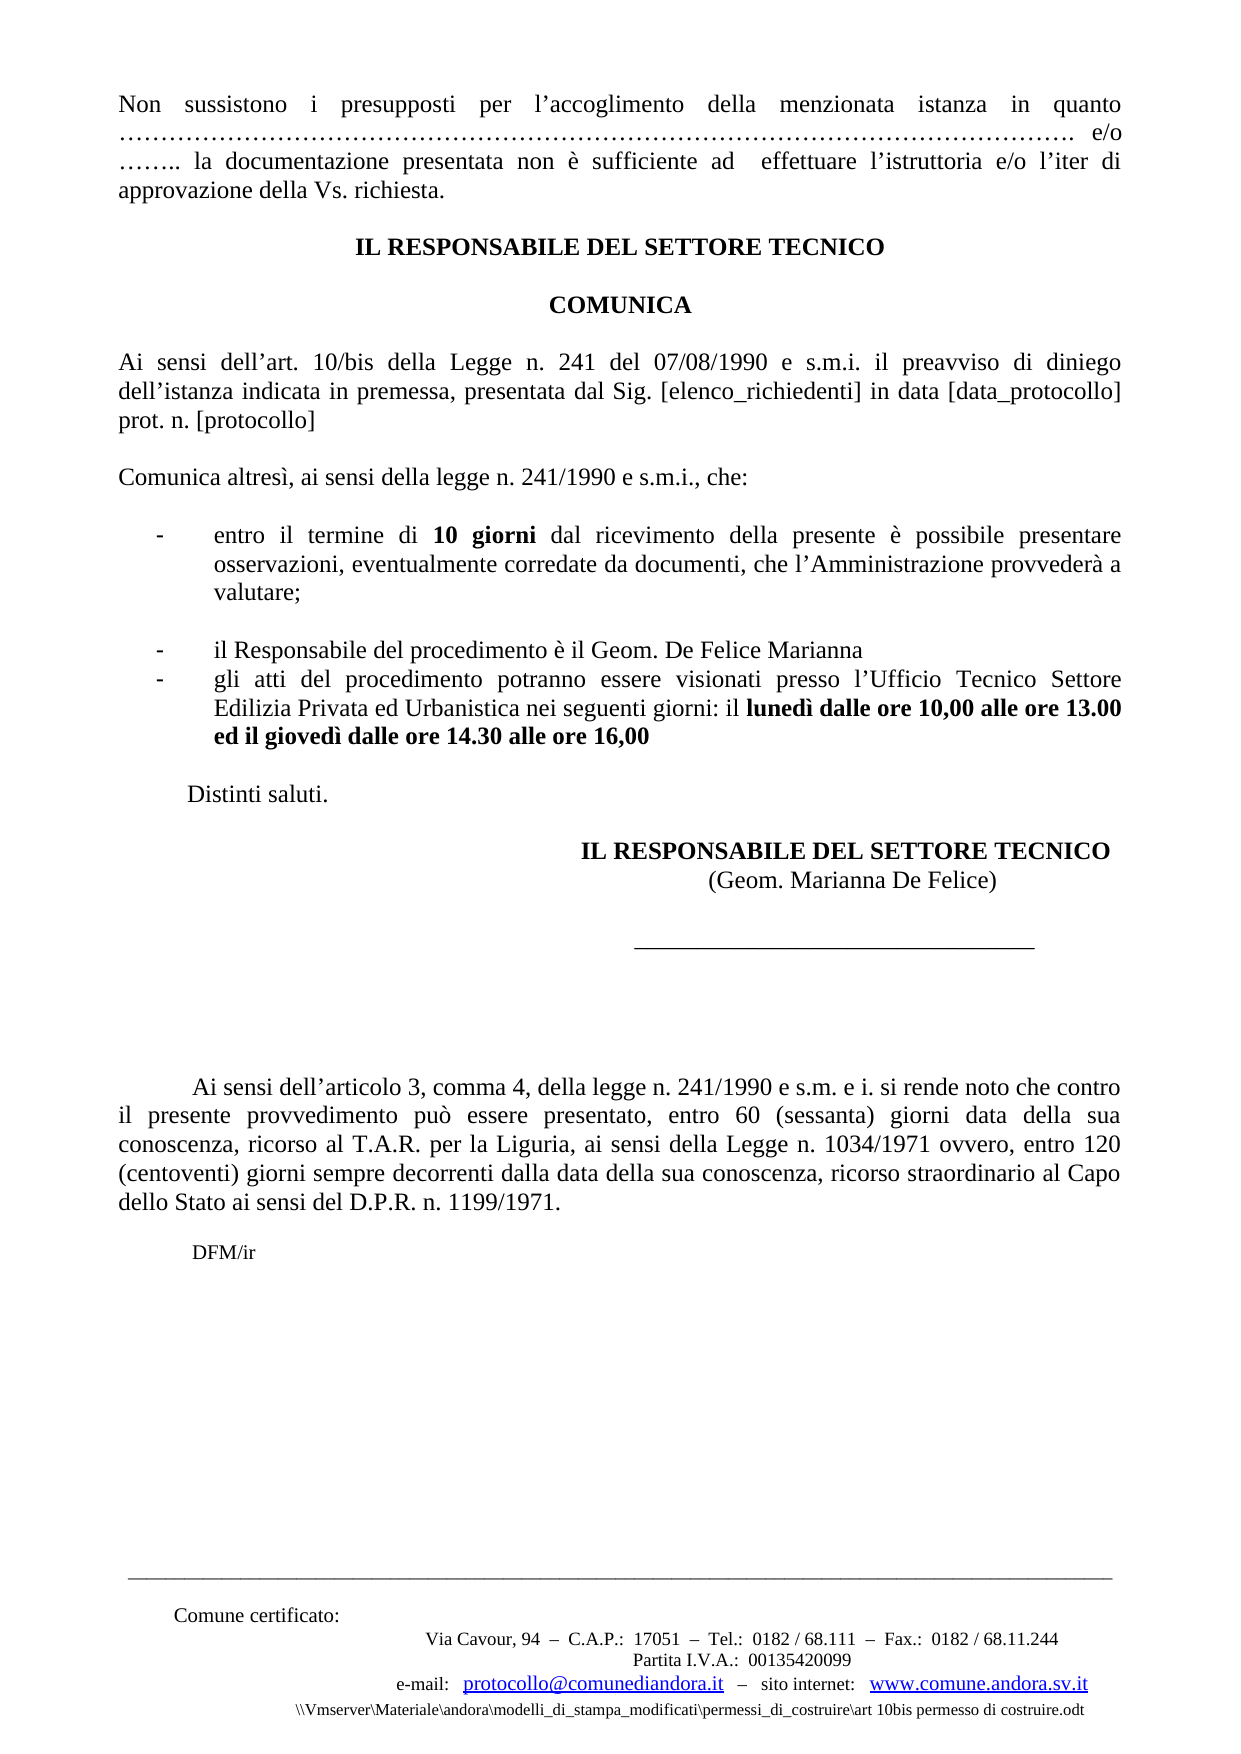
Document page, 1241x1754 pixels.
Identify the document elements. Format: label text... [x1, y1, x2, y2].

text IL RESPONSABILE DEL SETTORE TECNICO [118, 836, 1122, 865]
text Distinti saluti. [118, 779, 1122, 808]
text Ai sensi dell’articolo 3, comma 4, della legge n. 241/1990 e s.m. e i. si rende noto che contro il presente provvedimento può essere presentato, entro 60 (sessanta) giorni data della sua conoscenza, ricorso al T.A.R. per la Liguria, ai sensi della Legge n. 1034/1971 ovvero, entro 120 (centoventi) giorni sempre decorrenti dalla data della sua conoscenza, ricorso straordinario al Capo dello Stato ai sensi del D.P.R. n. 1199/1971. [118, 1072, 1122, 1216]
text Ai sensi dell’art. 10/bis della Legge n. 241 del 07/08/1990 e s.m.i. il preavviso di diniego dell’istanza indicata in premessa, presentata dal Sig. [elenco_richiedenti] in data [data_protocollo] prot. n. [protocollo] [118, 347, 1122, 434]
text (Geom. Marianna De Felice) [118, 865, 1122, 894]
text Comunica altresì, ai sensi della legge n. 241/1990 e s.m.i., che: [118, 462, 1122, 491]
text COMUNICA [118, 290, 1122, 319]
text IL RESPONSABILE DEL SETTORE TECNICO [118, 232, 1122, 261]
list il Responsabile del procedimento è il Geom. De Felice Marianna [156, 635, 1122, 664]
text DFM/ir [118, 1239, 1122, 1264]
text Non sussistono i presupposti per l’accoglimento della menzionata istanza in quanto ……………………………………………………………………………………………………. e/o …….. la documentazione presentata non è sufficiente ad effettuare l’istruttoria e/o l’iter di approvazione della Vs. richiesta. [118, 89, 1122, 204]
text ________________________________ [118, 923, 1122, 951]
list gli atti del procedimento potranno essere visionati presso l’Ufficio Tecnico Settore Edilizia Privata ed Urbanistica nei seguenti giorni: il lunedì dalle ore 10,00 alle ore 13.00 ed il giovedì dalle ore 14.30 alle ore 16,00 [156, 664, 1122, 750]
list entro il termine di 10 giorni dal ricevimento della presente è possibile presentare osservazioni, eventualmente corredate da documenti, che l’Amministrazione provvederà a valutare; [156, 520, 1122, 606]
